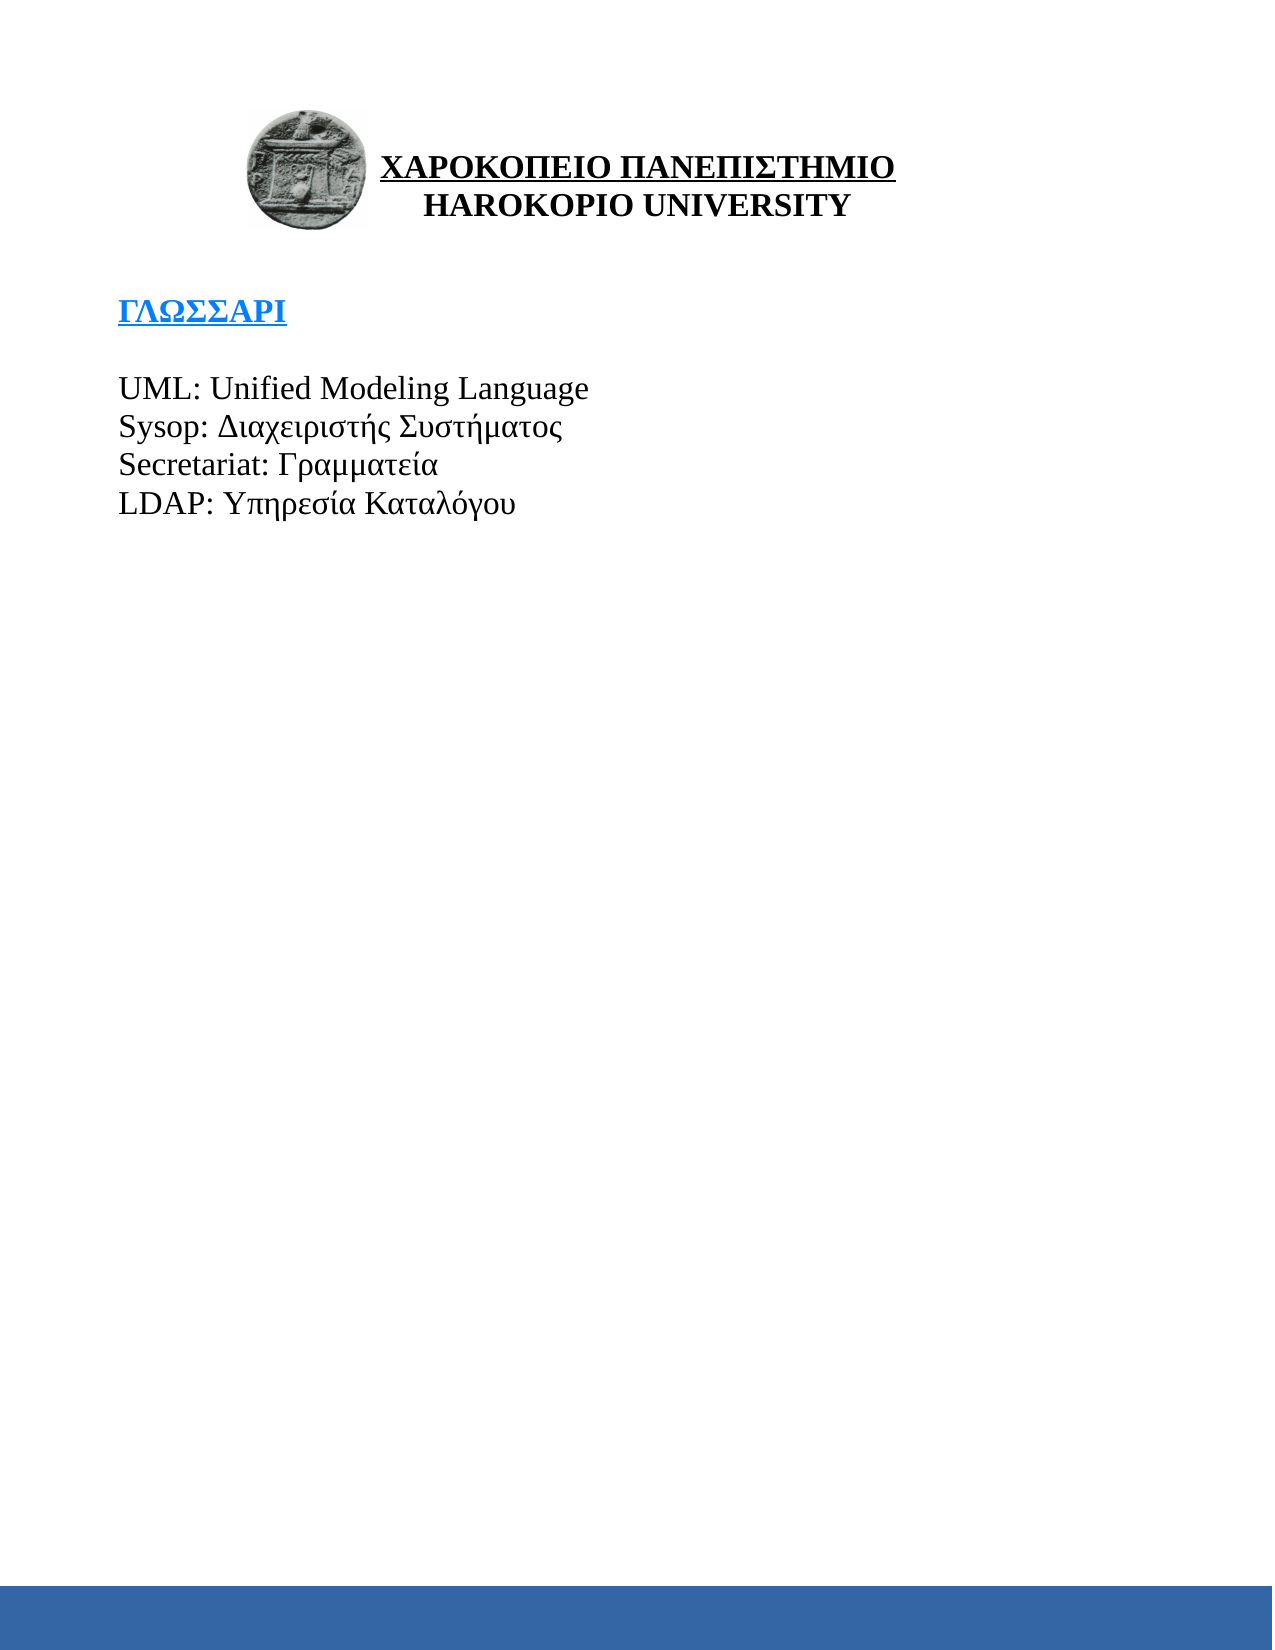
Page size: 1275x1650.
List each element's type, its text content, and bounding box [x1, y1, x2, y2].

text Secretariat: Γραμματεία [118, 445, 1157, 483]
picture [246, 110, 369, 230]
text LDAP: Υπηρεσία Καταλόγου [118, 483, 1157, 521]
text ΓΛΩΣΣΑΡΙ [118, 291, 1157, 330]
text UML: Unified Modeling Language [118, 368, 1157, 406]
text Sysop: Διαχειριστής Συστήματος [118, 406, 1157, 445]
